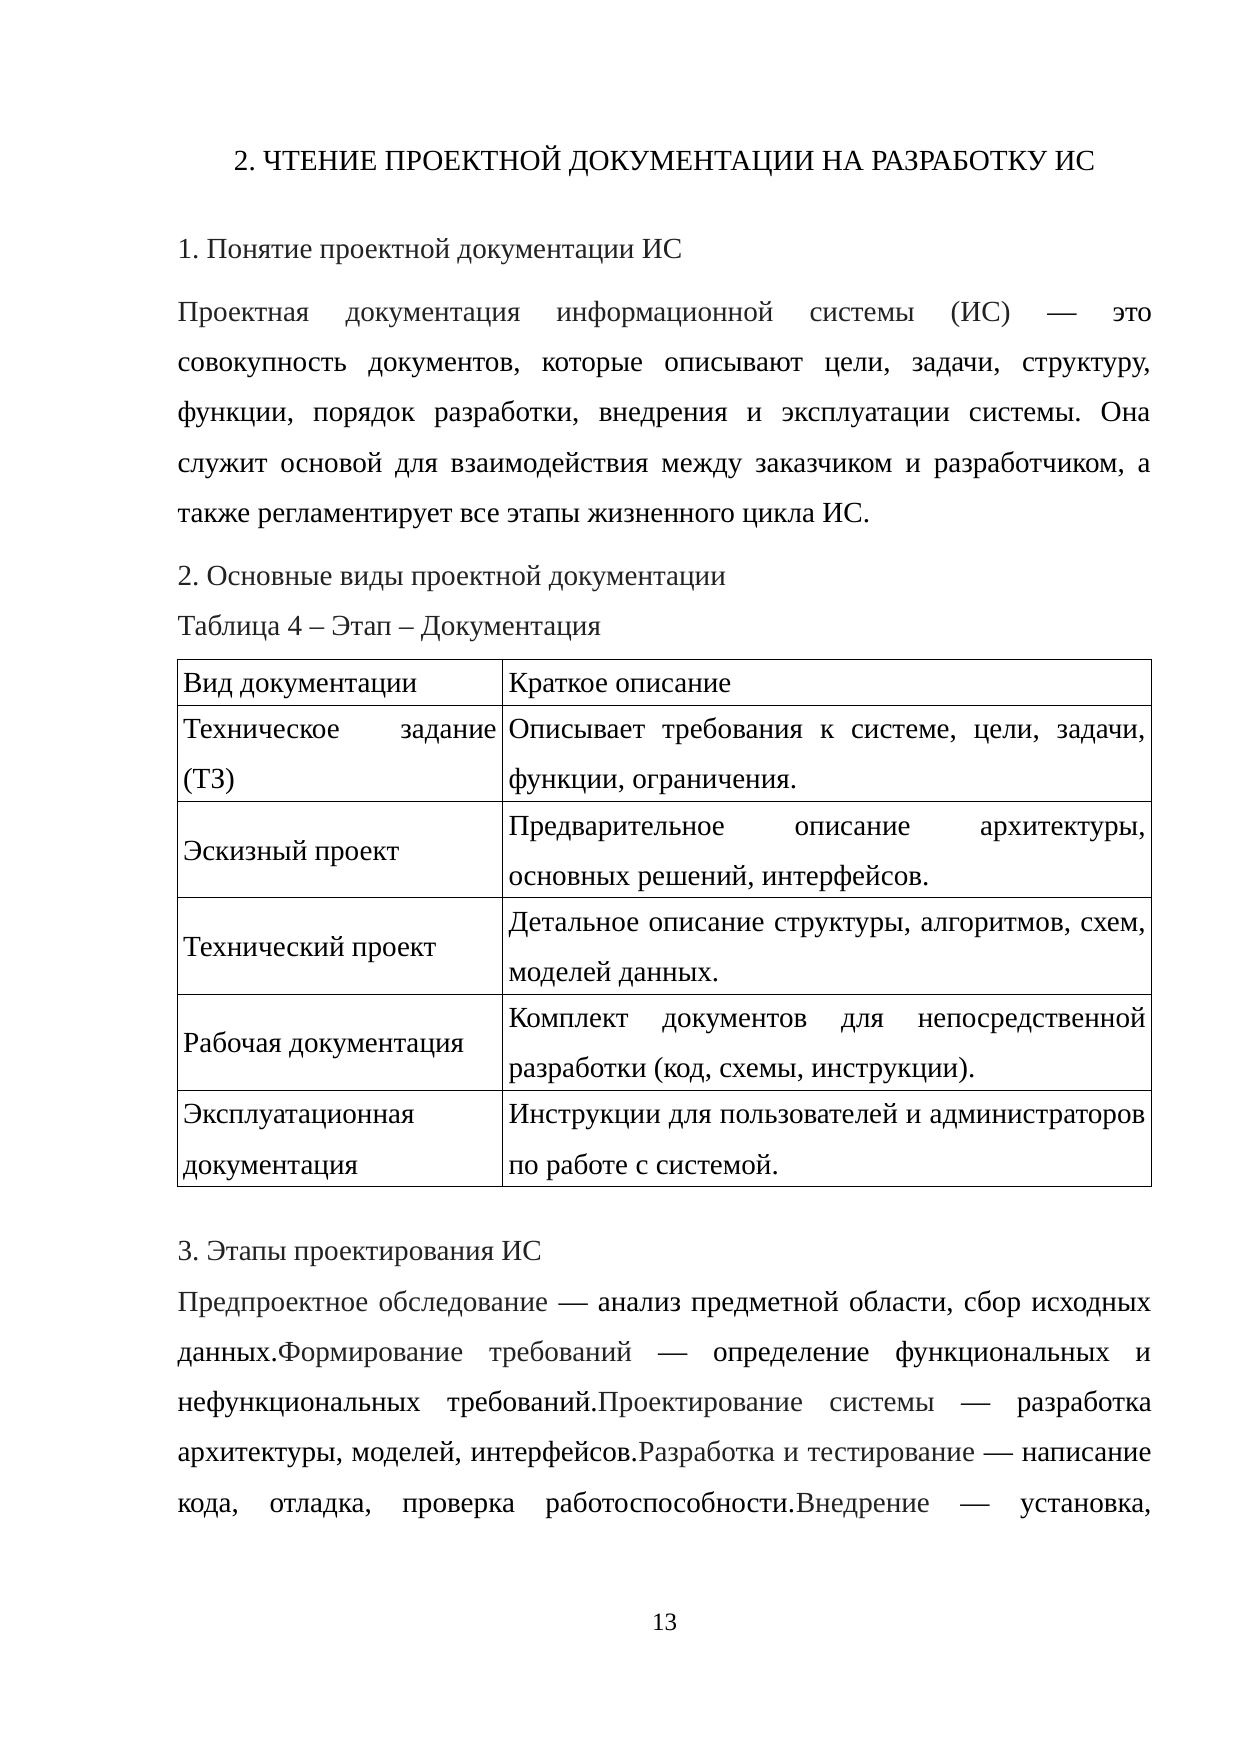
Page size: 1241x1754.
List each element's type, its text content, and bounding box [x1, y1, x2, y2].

text Проектная документация информационной системы (ИС) — это совокупность документов, которые описывают цели, задачи, структуру, функции, порядок разработки, внедрения и эксплуатации системы. Она служит основой для взаимодействия между заказчиком и разработчиком, а также регламентирует все этапы жизненного цикла ИС. [177, 294, 1152, 528]
table_cell Описывает требования к системе, цели, задачи, функции, ограничения. [503, 706, 1151, 801]
table_cell Инструкции для пользователей и администраторов по работе с системой. [503, 1091, 1151, 1186]
subtitle 1. Понятие проектной документации ИС [177, 231, 1152, 264]
table_cell Эксплуатационная документация [178, 1091, 502, 1186]
table_header Краткое описание [503, 660, 1151, 704]
table_cell Комплект документов для непосредственной разработки (код, схемы, инструкции). [503, 995, 1151, 1090]
text Предпроектное обследование — анализ предметной области, сбор исходных данных.Формирование требований — определение функциональных и нефункциональных требований.Проектирование системы — разработка архитектуры, моделей, интерфейсов.Разработка и тестирование — написание кода, отладка, проверка работоспособности.Внедрение — установка, [177, 1284, 1152, 1518]
table_cell Детальное описание структуры, алгоритмов, схем, моделей данных. [503, 898, 1151, 993]
table_cell Рабочая документация [178, 995, 502, 1090]
table_header Вид документации [178, 660, 502, 704]
text 2. Основные виды проектной документации [177, 558, 1152, 591]
text 3. Этапы проектирования ИС [177, 1233, 1152, 1267]
table_cell Предварительное описание архитектуры, основных решений, интерфейсов. [503, 802, 1151, 897]
table_cell Эскизный проект [178, 802, 502, 897]
table_cell Технический проект [178, 898, 502, 993]
subtitle 2. ЧТЕНИЕ ПРОЕКТНОЙ ДОКУМЕНТАЦИИ НА РАЗРАБОТКУ ИС [177, 143, 1152, 177]
table_cell Техническое задание (ТЗ) [178, 706, 502, 801]
text Таблица 4 – Этап – Документация [177, 608, 1152, 642]
